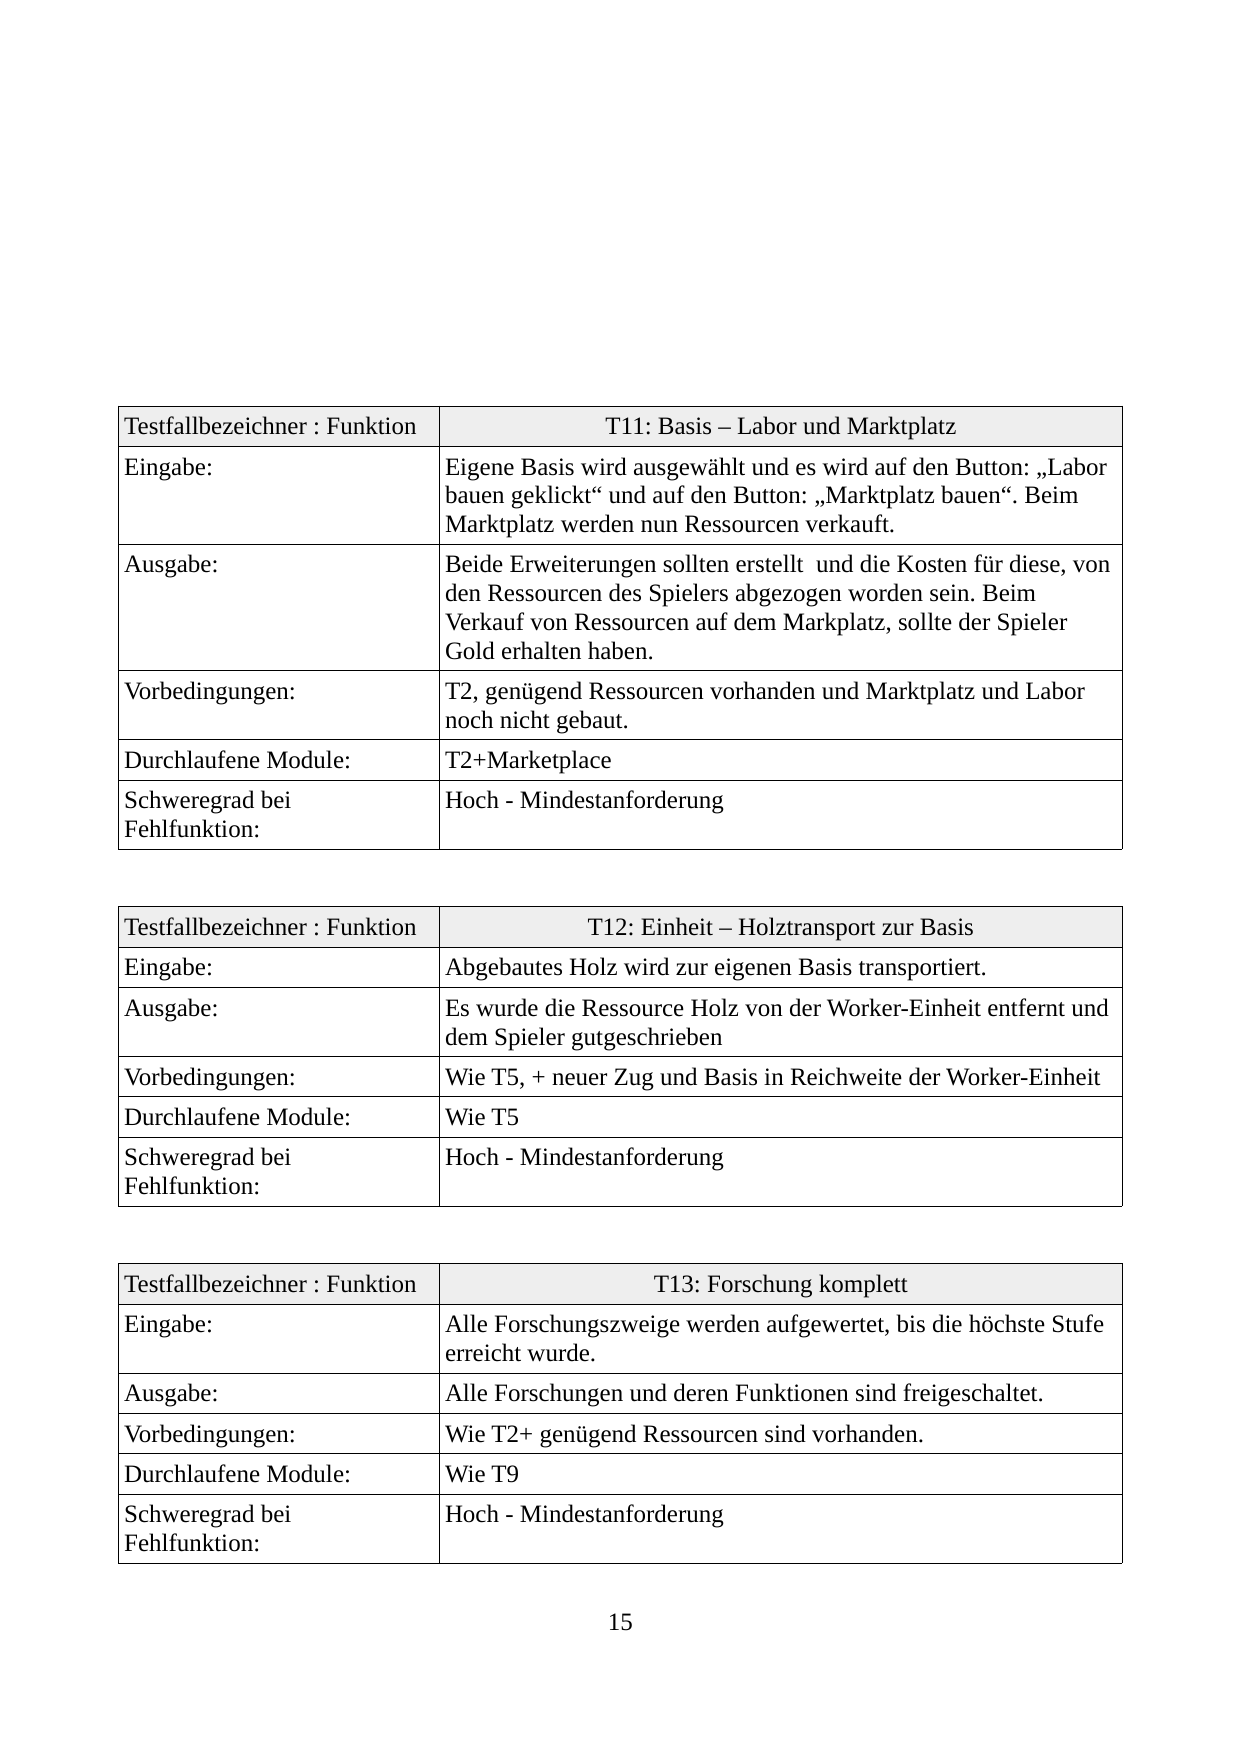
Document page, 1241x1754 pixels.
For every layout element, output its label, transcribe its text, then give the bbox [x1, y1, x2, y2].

table_cell Abgebautes Holz wird zur eigenen Basis transportiert. [440, 948, 1122, 987]
table_cell Vorbedingungen: [119, 1057, 439, 1096]
table_cell Ausgabe: [119, 1374, 439, 1413]
table_header Testfallbezeichner : Funktion [119, 907, 439, 947]
table_cell Schweregrad bei Fehlfunktion: [119, 781, 439, 849]
table_cell Wie T9 [440, 1454, 1122, 1494]
table_cell Hoch - Mindestanforderung [440, 781, 1122, 849]
table_cell Alle Forschungen und deren Funktionen sind freigeschaltet. [440, 1374, 1122, 1413]
table_cell Ausgabe: [119, 988, 439, 1056]
table_cell Ausgabe: [119, 545, 439, 670]
table_header T12: Einheit – Holztransport zur Basis [440, 907, 1122, 947]
table_cell Es wurde die Ressource Holz von der Worker-Einheit entfernt und dem Spieler gutgeschrieben [440, 988, 1122, 1056]
table_header Testfallbezeichner : Funktion [119, 1264, 439, 1304]
table_cell Hoch - Mindestanforderung [440, 1495, 1122, 1563]
table_cell Hoch - Mindestanforderung [440, 1138, 1122, 1206]
table_cell T2, genügend Ressourcen vorhanden und Marktplatz und Labor noch nicht gebaut. [440, 671, 1122, 739]
table_cell Durchlaufene Module: [119, 1454, 439, 1494]
table_cell T2+Marketplace [440, 740, 1122, 780]
table_cell Durchlaufene Module: [119, 740, 439, 780]
table_cell Vorbedingungen: [119, 1414, 439, 1453]
table_cell Vorbedingungen: [119, 671, 439, 739]
table_cell Wie T5 [440, 1097, 1122, 1137]
table_cell Schweregrad bei Fehlfunktion: [119, 1495, 439, 1563]
table_cell Eingabe: [119, 1305, 439, 1373]
table_cell Eingabe: [119, 948, 439, 987]
table_cell Wie T2+ genügend Ressourcen sind vorhanden. [440, 1414, 1122, 1453]
table_header Testfallbezeichner : Funktion [119, 407, 439, 446]
table_header T13: Forschung komplett [440, 1264, 1122, 1304]
table_cell Eingabe: [119, 447, 439, 544]
table_cell Alle Forschungszweige werden aufgewertet, bis die höchste Stufe erreicht wurde. [440, 1305, 1122, 1373]
table_cell Beide Erweiterungen sollten erstellt und die Kosten für diese, von den Ressourcen des Spielers abgezogen worden sein. Beim Verkauf von Ressourcen auf dem Markplatz, sollte der Spieler Gold erhalten haben. [440, 545, 1122, 670]
table_cell Eigene Basis wird ausgewählt und es wird auf den Button: „Labor bauen geklickt“ und auf den Button: „Marktplatz bauen“. Beim Marktplatz werden nun Ressourcen verkauft. [440, 447, 1122, 544]
table_cell Schweregrad bei Fehlfunktion: [119, 1138, 439, 1206]
table_cell Wie T5, + neuer Zug und Basis in Reichweite der Worker-Einheit [440, 1057, 1122, 1096]
table_cell Durchlaufene Module: [119, 1097, 439, 1137]
table_header T11: Basis – Labor und Marktplatz [440, 407, 1122, 446]
